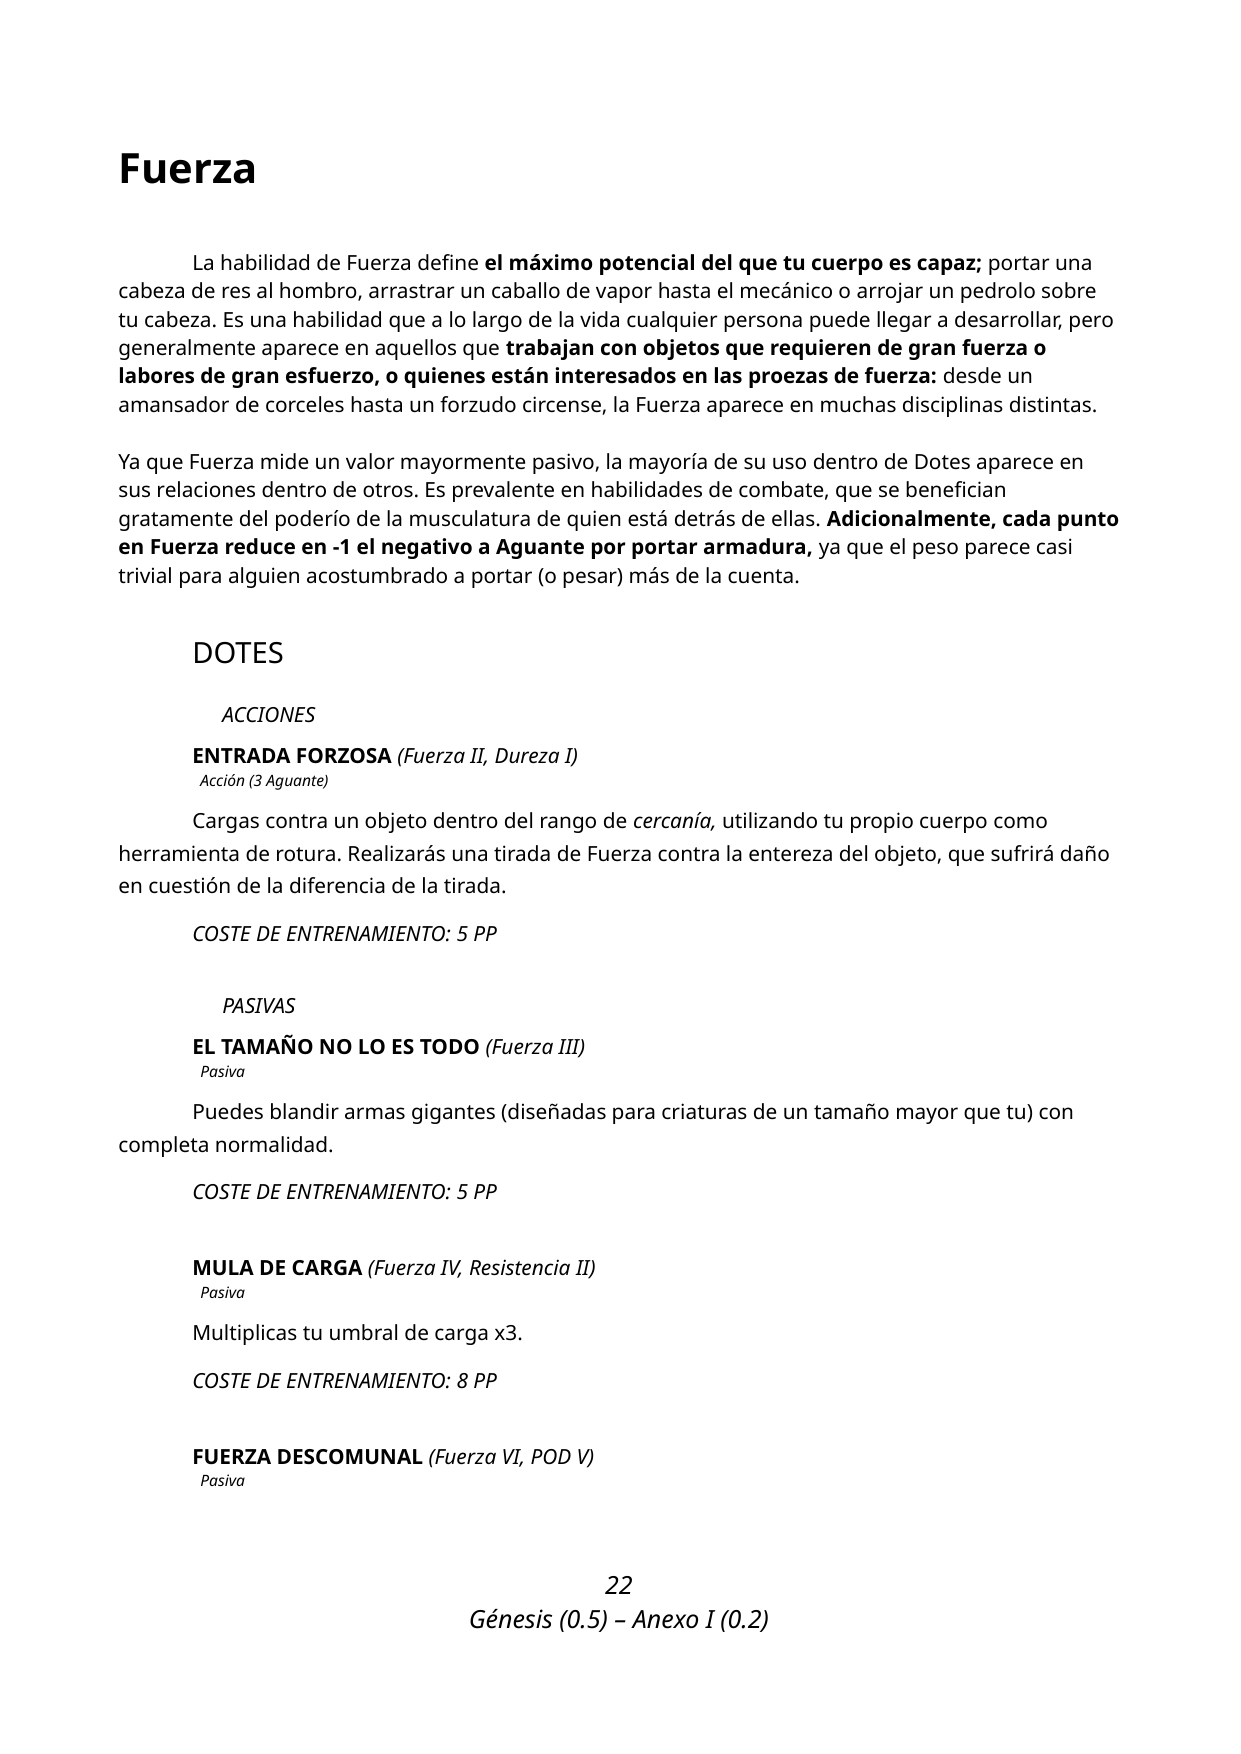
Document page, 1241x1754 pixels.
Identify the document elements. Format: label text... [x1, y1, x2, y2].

text FUERZA DESCOMUNAL (Fuerza VI, POD V) [118, 1442, 1122, 1470]
text COSTE DE ENTRENAMIENTO: 5 PP [118, 919, 1122, 947]
text Multiplicas tu umbral de carga x3. [118, 1318, 1122, 1347]
text COSTE DE ENTRENAMIENTO: 8 PP [118, 1366, 1122, 1394]
text Puedes blandir armas gigantes (diseñadas para criaturas de un tamaño mayor que tu) con completa normalidad. [118, 1097, 1122, 1158]
text Pasiva [192, 1470, 1122, 1507]
text MULA DE CARGA (Fuerza IV, Resistencia II) [118, 1253, 1122, 1282]
text Pasiva [192, 1061, 1122, 1097]
subtitle PASIVAS [118, 988, 1122, 1019]
subtitle Fuerza [118, 139, 1122, 196]
subtitle DOTES [118, 632, 1122, 672]
text Acción (3 Aguante) [192, 769, 1122, 806]
subtitle ACCIONES [118, 697, 1122, 728]
text La habilidad de Fuerza define el máximo potencial del que tu cuerpo es capaz; portar una cabeza de res al hombro, arrastrar un caballo de vapor hasta el mecánico o arrojar un pedrolo sobre tu cabeza. Es una habilidad que a lo largo de la vida cualquier persona puede llegar a desarrollar, pero generalmente aparece en aquellos que trabajan con objetos que requieren de gran fuerza o labores de gran esfuerzo, o quienes están interesados en las proezas de fuerza: desde un amansador de corceles hasta un forzudo circense, la Fuerza aparece en muchas disciplinas distintas. [118, 248, 1122, 418]
text Pasiva [192, 1282, 1122, 1318]
text Ya que Fuerza mide un valor mayormente pasivo, la mayoría de su uso dentro de Dotes aparece en sus relaciones dentro de otros. Es prevalente en habilidades de combate, que se benefician gratamente del poderío de la musculatura de quien está detrás de ellas. Adicionalmente, cada punto en Fuerza reduce en -1 el negativo a Aguante por portar armadura, ya que el peso parece casi trivial para alguien acostumbrado a portar (o pesar) más de la cuenta. [118, 447, 1122, 589]
text EL TAMAÑO NO LO ES TODO (Fuerza III) [118, 1032, 1122, 1061]
text ENTRADA FORZOSA (Fuerza II, Dureza I) [118, 741, 1122, 769]
text COSTE DE ENTRENAMIENTO: 5 PP [118, 1177, 1122, 1206]
text Cargas contra un objeto dentro del rango de cercanía, utilizando tu propio cuerpo como herramienta de rotura. Realizarás una tirada de Fuerza contra la entereza del objeto, que sufrirá daño en cuestión de la diferencia de la tirada. [118, 806, 1122, 900]
